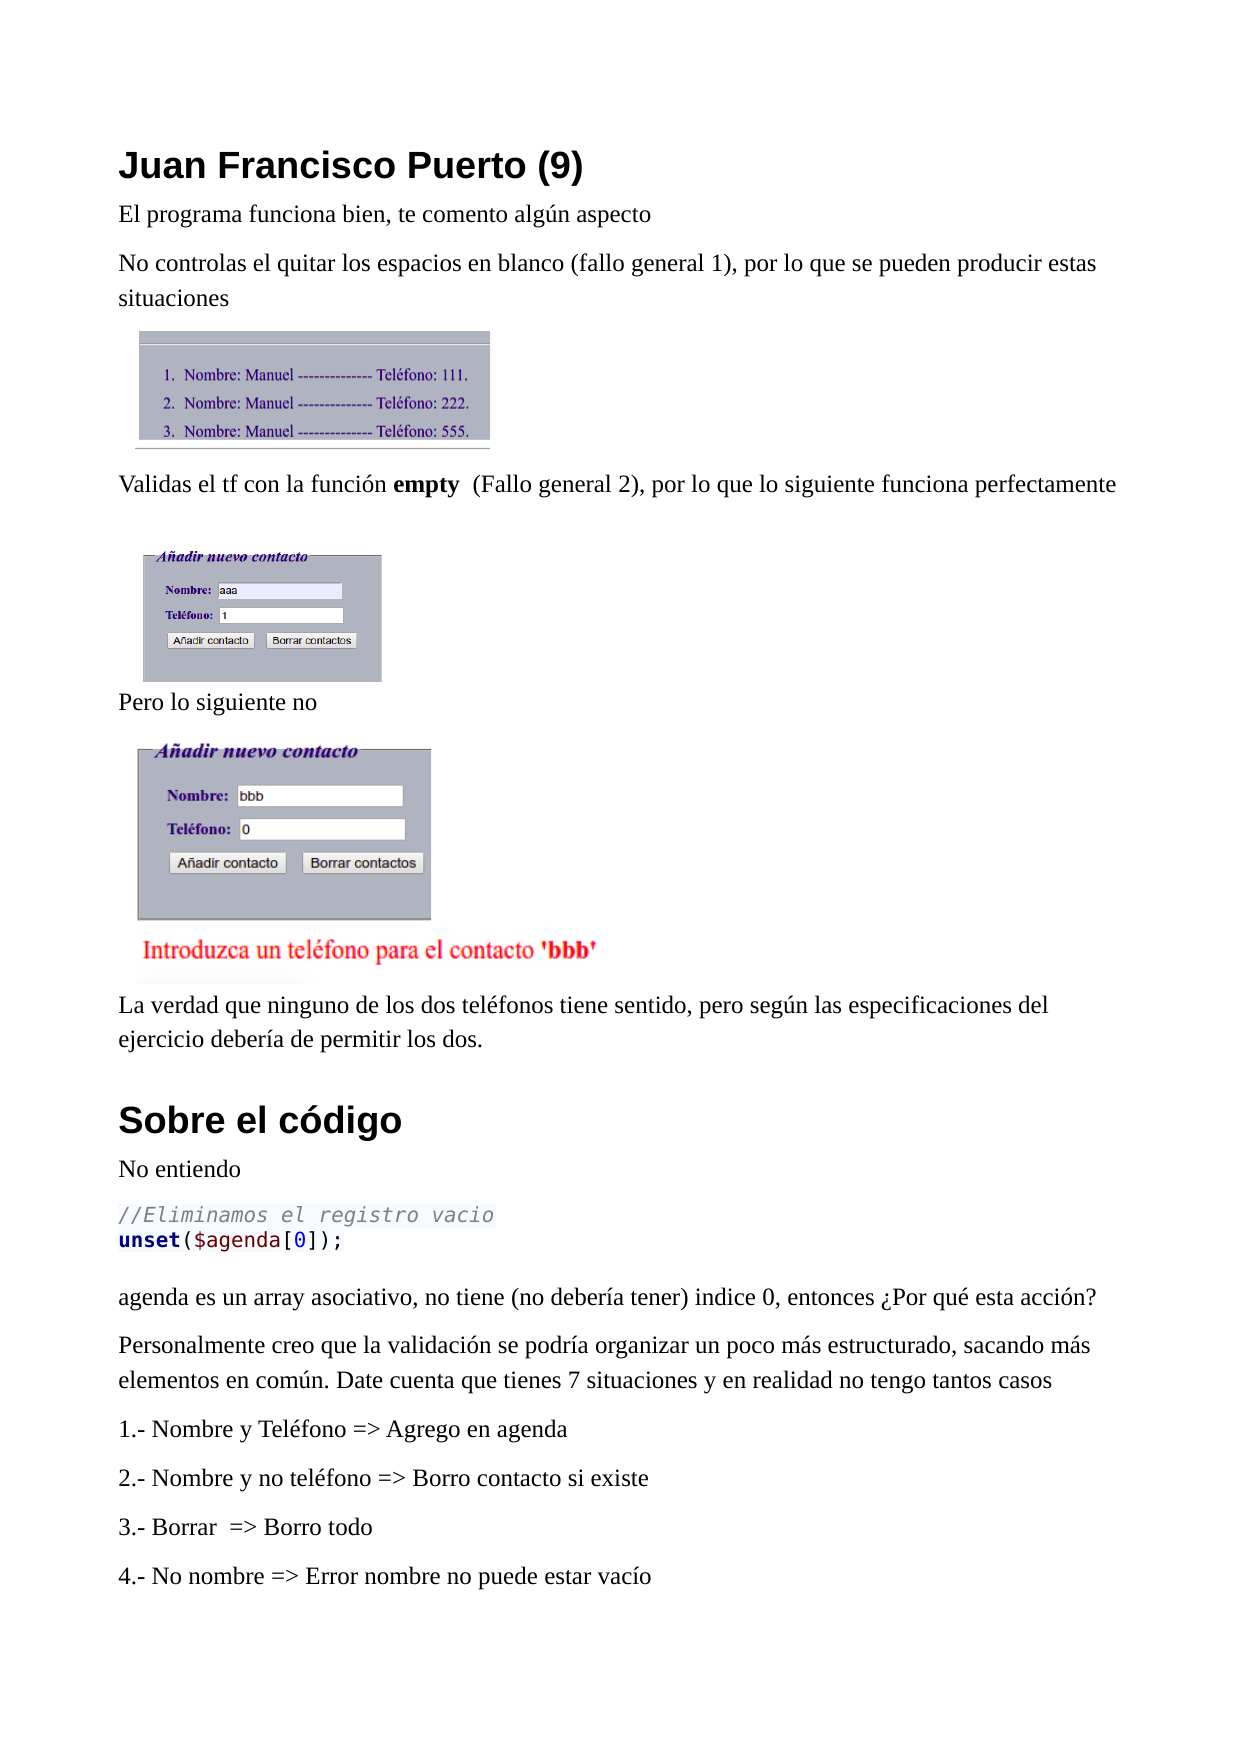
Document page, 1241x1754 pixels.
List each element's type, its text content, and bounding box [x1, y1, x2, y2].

text unset($agenda[0]); [118, 1228, 1122, 1252]
text Pero lo siguiente no [118, 518, 1122, 716]
text No entiendo [118, 1154, 1122, 1183]
text 2.- Nombre y no teléfono => Borro contacto si existe [118, 1463, 1122, 1492]
picture [135, 331, 491, 464]
subtitle Juan Francisco Puerto (9) [118, 143, 1122, 187]
text Validas el tf con la función empty (Fallo general 2), por lo que lo siguiente funciona perfectamente [118, 332, 1122, 498]
text No controlas el quitar los espacios en blanco (fallo general 1), por lo que se pueden producir estas situaciones [118, 248, 1122, 312]
picture [130, 736, 663, 984]
text 4.- No nombre => Error nombre no puede estar vacío [118, 1561, 1122, 1590]
text 3.- Borrar => Borro todo [118, 1512, 1122, 1541]
picture [135, 540, 382, 682]
text El programa funciona bien, te comento algún aspecto [118, 199, 1122, 228]
text La verdad que ninguno de los dos teléfonos tiene sentido, pero según las especificaciones del ejercicio debería de permitir los dos. [118, 933, 1122, 1053]
text Personalmente creo que la validación se podría organizar un poco más estructurado, sacando más elementos en común. Date cuenta que tienes 7 situaciones y en realidad no tengo tantos casos [118, 1331, 1122, 1394]
subtitle Sobre el código [118, 1098, 1122, 1142]
text 1.- Nombre y Teléfono => Agrego en agenda [118, 1414, 1122, 1443]
text agenda es un array asociativo, no tiene (no debería tener) indice 0, entonces ¿Por qué esta acción? [118, 1282, 1122, 1310]
text //Eliminamos el registro vacio [118, 1203, 1122, 1228]
